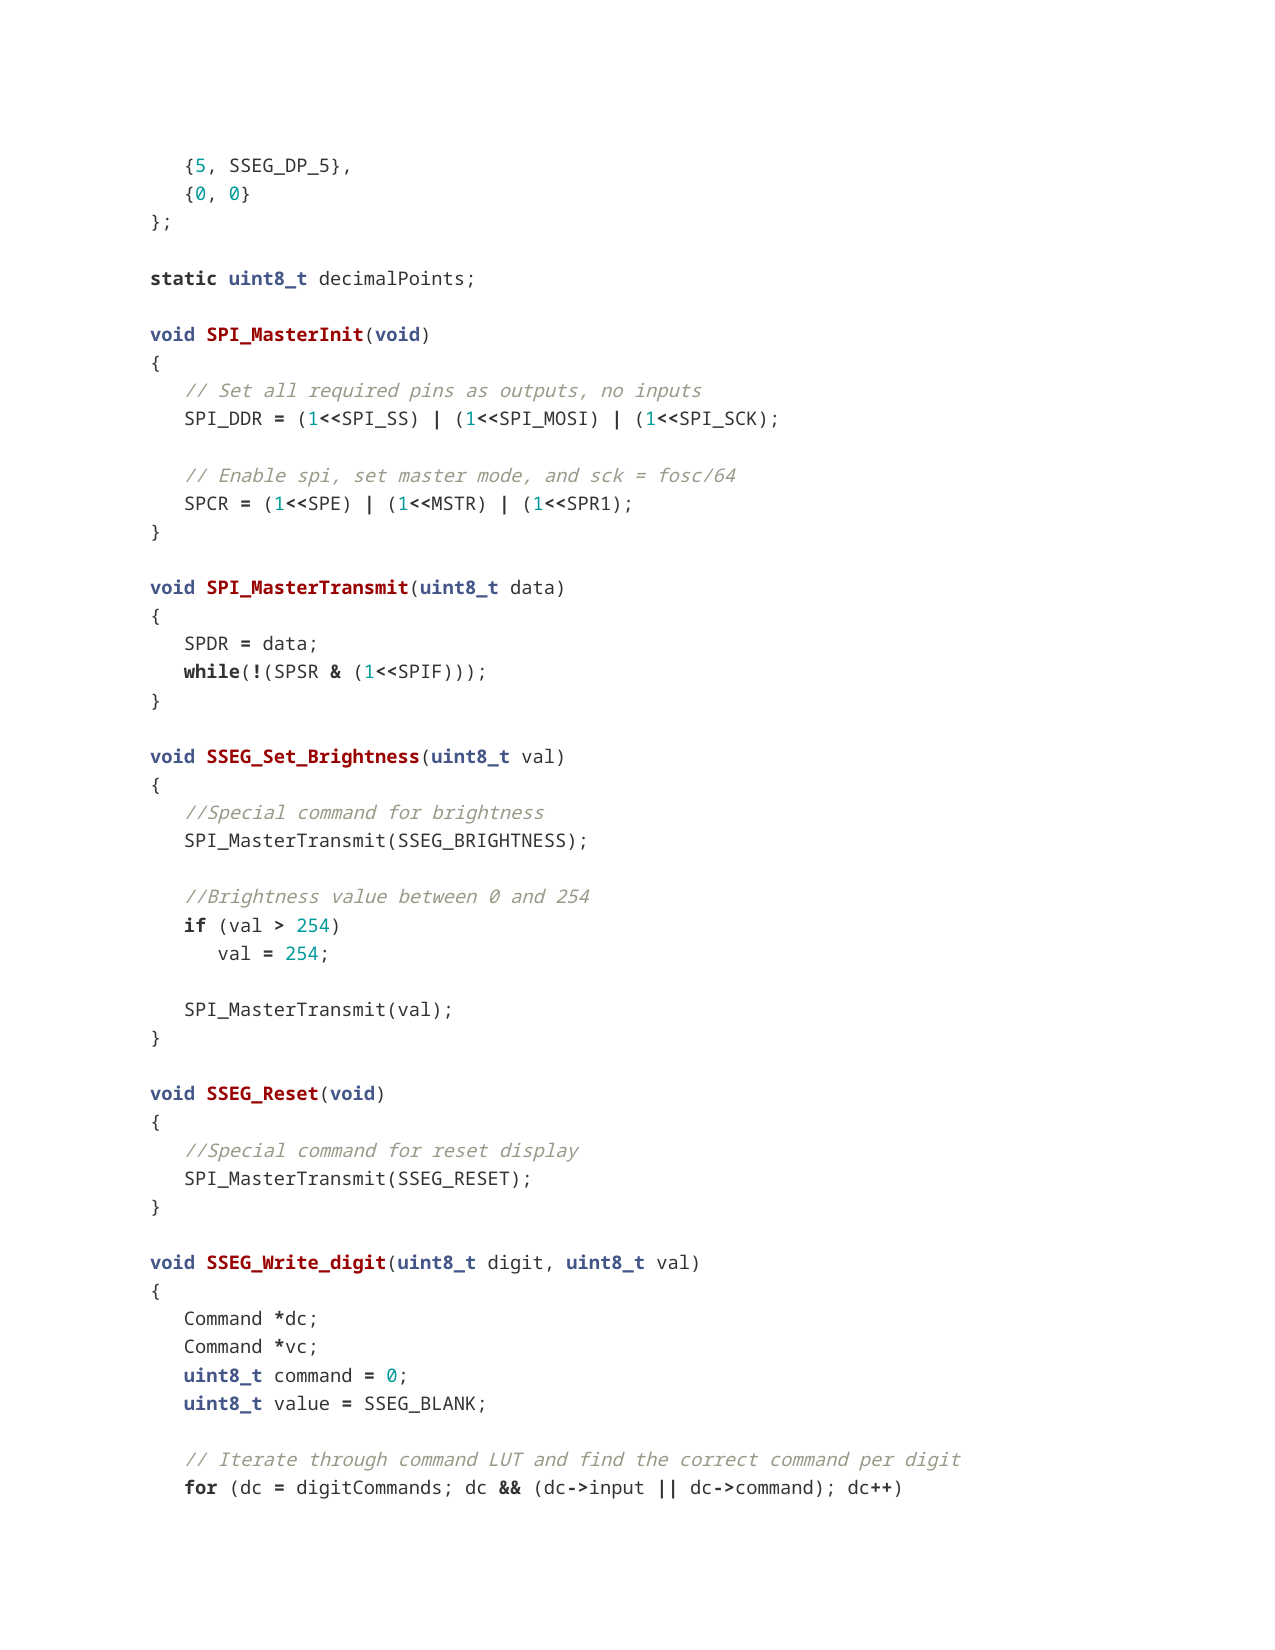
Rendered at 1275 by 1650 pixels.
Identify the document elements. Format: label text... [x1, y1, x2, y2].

text Command *dc; [150, 1303, 1125, 1331]
text { [150, 600, 1125, 628]
text //Brightness value between 0 and 254 [150, 881, 1125, 909]
text while(!(SPSR & (1<<SPIF))); [150, 656, 1125, 684]
text //Special command for brightness [150, 797, 1125, 825]
text {5, SSEG_DP_5}, [150, 150, 1125, 178]
text SPI_DDR = (1<<SPI_SS) | (1<<SPI_MOSI) | (1<<SPI_SCK); [150, 403, 1125, 431]
text // Set all required pins as outputs, no inputs [150, 375, 1125, 403]
text SPCR = (1<<SPE) | (1<<MSTR) | (1<<SPR1); [150, 487, 1125, 516]
text SPI_MasterTransmit(SSEG_RESET); [150, 1162, 1125, 1191]
text //Special command for reset display [150, 1134, 1125, 1162]
text void SSEG_Set_Brightness(uint8_t val) [150, 741, 1125, 769]
text { [150, 347, 1125, 375]
text SPDR = data; [150, 628, 1125, 656]
text if (val > 254) [150, 909, 1125, 937]
text static uint8_t decimalPoints; [150, 262, 1125, 291]
text SPI_MasterTransmit(SSEG_BRIGHTNESS); [150, 825, 1125, 853]
text } [150, 516, 1125, 544]
text } [150, 1191, 1125, 1219]
text } [150, 1022, 1125, 1050]
text void SPI_MasterTransmit(uint8_t data) [150, 572, 1125, 600]
text uint8_t command = 0; [150, 1359, 1125, 1387]
text void SPI_MasterInit(void) [150, 319, 1125, 347]
text {0, 0} [150, 178, 1125, 206]
text Command *vc; [150, 1331, 1125, 1359]
text void SSEG_Write_digit(uint8_t digit, uint8_t val) [150, 1247, 1125, 1275]
text { [150, 1106, 1125, 1134]
text } [150, 684, 1125, 712]
text SPI_MasterTransmit(val); [150, 994, 1125, 1022]
text }; [150, 206, 1125, 234]
text { [150, 769, 1125, 797]
text val = 254; [150, 937, 1125, 966]
text uint8_t value = SSEG_BLANK; [150, 1387, 1125, 1416]
text // Enable spi, set master mode, and sck = fosc/64 [150, 459, 1125, 487]
text void SSEG_Reset(void) [150, 1078, 1125, 1106]
text for (dc = digitCommands; dc && (dc->input || dc->command); dc++) [150, 1472, 1125, 1500]
text // Iterate through command LUT and find the correct command per digit [150, 1444, 1125, 1472]
text { [150, 1275, 1125, 1303]
